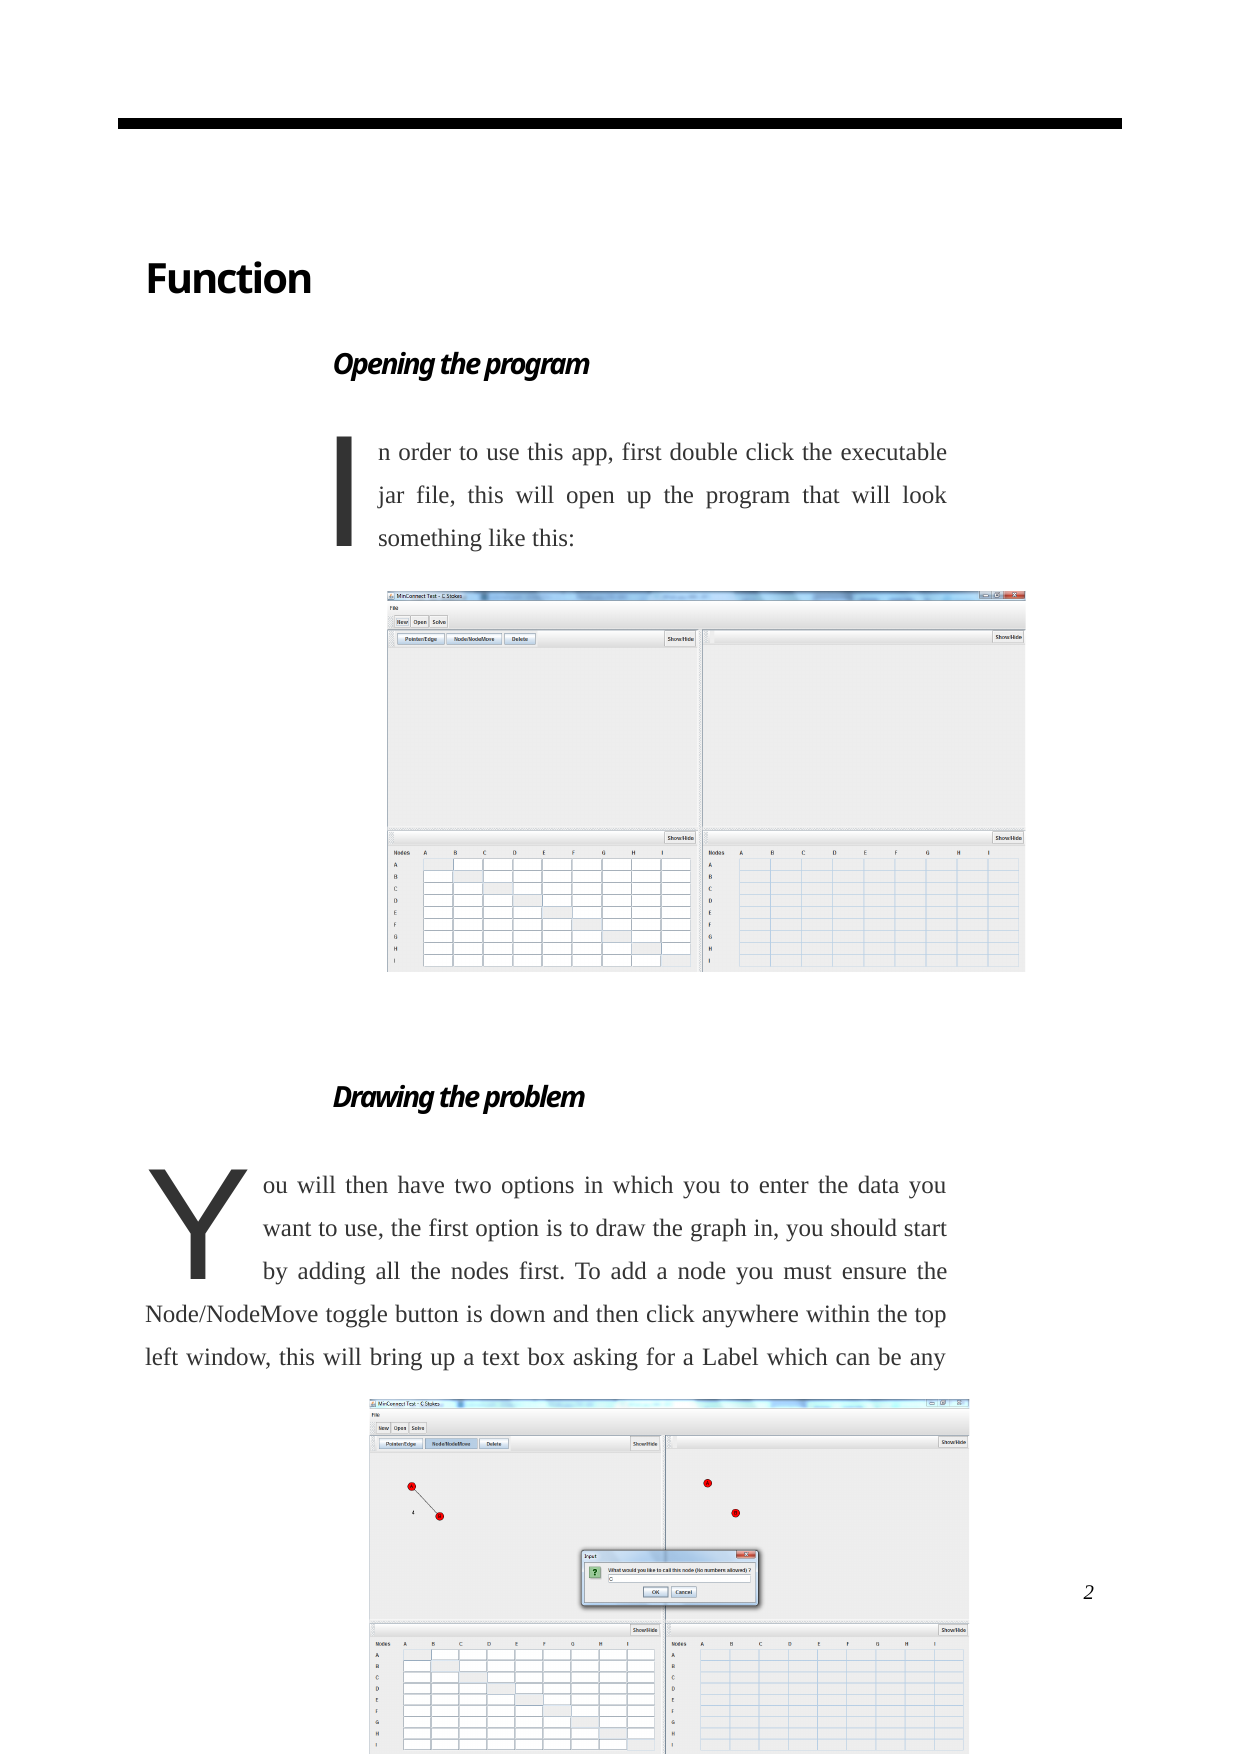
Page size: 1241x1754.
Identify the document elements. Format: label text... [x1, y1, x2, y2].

subtitle Opening the program [332, 343, 1096, 383]
picture [387, 591, 1026, 972]
subtitle Drawing the problem [332, 1076, 1096, 1116]
picture [369, 1399, 970, 1754]
text You will then have two options in which you to enter the data you want to use, the first option is to draw the graph in, you should start by adding all the nodes first. To add a node you must ensure the Node/NodeMove toggle button is down and then click anywhere within the top left window, this will bring up a text box asking for a Label which can be any [145, 1170, 948, 1371]
subtitle Function [145, 249, 1096, 306]
text In order to use this app, first double click the executable jar file, this will open up the program that will look something like this: [322, 437, 948, 552]
